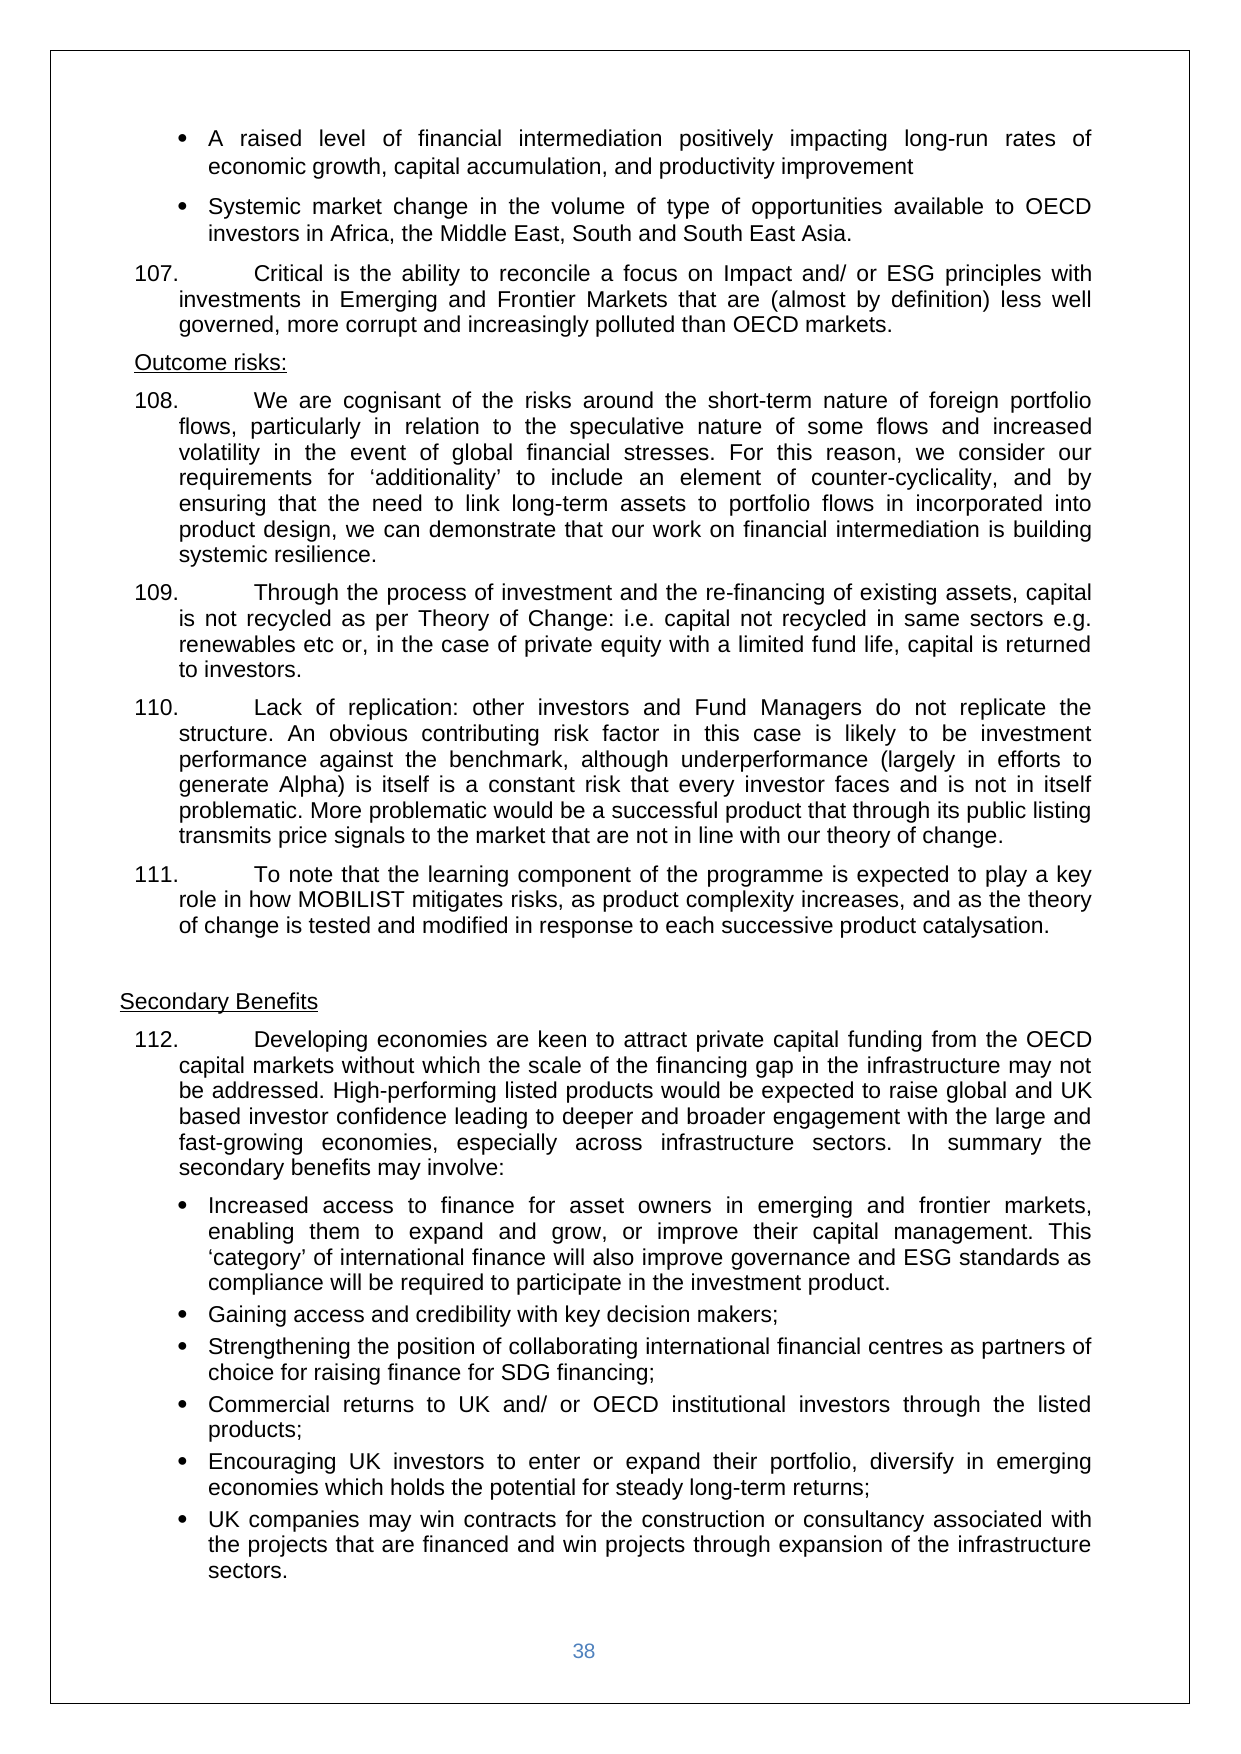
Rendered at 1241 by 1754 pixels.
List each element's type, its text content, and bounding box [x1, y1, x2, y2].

text Secondary Benefits [119, 989, 1093, 1014]
text Outcome risks: [82, 350, 1093, 376]
list We are cognisant of the risks around the short-term nature of foreign portfolio flows, particularly in relation to the speculative nature of some flows and increased volatility in the event of global financial stresses. For this reason, we consider our requirements for ‘additionality’ to include an element of counter-cyclicality, and by ensuring that the need to link long-term assets to portfolio flows in incorporated into product design, we can demonstrate that our work on financial intermediation is building systemic resilience. [134, 388, 1093, 567]
list UK companies may win contracts for the construction or consultancy associated with the projects that are financed and win projects through expansion of the infrastructure sectors. [178, 1506, 1093, 1583]
list Increased access to finance for asset owners in emerging and frontier markets, enabling them to expand and grow, or improve their capital management. This ‘category’ of international finance will also improve governance and ESG standards as compliance will be required to participate in the investment product. [178, 1193, 1093, 1296]
list To note that the learning component of the programme is expected to play a key role in how MOBILIST mitigates risks, as product complexity increases, and as the theory of change is tested and modified in response to each successive product catalysation. [134, 861, 1093, 938]
list Commercial returns to UK and/ or OECD institutional investors through the listed products; [178, 1391, 1093, 1442]
list Encouraging UK investors to enter or expand their portfolio, diversify in emerging economies which holds the potential for steady long-term returns; [178, 1449, 1093, 1500]
list Through the process of investment and the re-financing of existing assets, capital is not recycled as per Theory of Change: i.e. capital not recycled in same sectors e.g. renewables etc or, in the case of private equity with a limited fund life, capital is returned to investors. [134, 580, 1093, 682]
list A raised level of financial intermediation positively impacting long-run rates of economic growth, capital accumulation, and productivity improvement [178, 126, 1093, 179]
list Systemic market change in the volume of type of opportunities available to OECD investors in Africa, the Middle East, South and South East Asia. [178, 193, 1093, 246]
list Strengthening the position of collaborating international financial centres as partners of choice for raising finance for SDG financing; [178, 1334, 1093, 1385]
list Gaining access and credibility with key decision makers; [178, 1302, 1093, 1327]
list Developing economies are keen to attract private capital funding from the OECD capital markets without which the scale of the financing gap in the infrastructure may not be addressed. High-performing listed products would be expected to raise global and UK based investor confidence leading to deeper and broader engagement with the large and fast-growing economies, especially across infrastructure sectors. In summary the secondary benefits may involve: [134, 1027, 1093, 1181]
list Lack of replication: other investors and Fund Managers do not replicate the structure. An obvious contributing risk factor in this case is likely to be investment performance against the benchmark, although underperformance (largely in efforts to generate Alpha) is itself is a constant risk that every investor faces and is not in itself problematic. More problematic would be a successful product that through its public listing transmits price signals to the market that are not in line with our theory of change. [134, 695, 1093, 849]
list Critical is the ability to reconcile a focus on Impact and/ or ESG principles with investments in Emerging and Frontier Markets that are (almost by definition) less well governed, more corrupt and increasingly polluted than OECD markets. [134, 261, 1093, 337]
